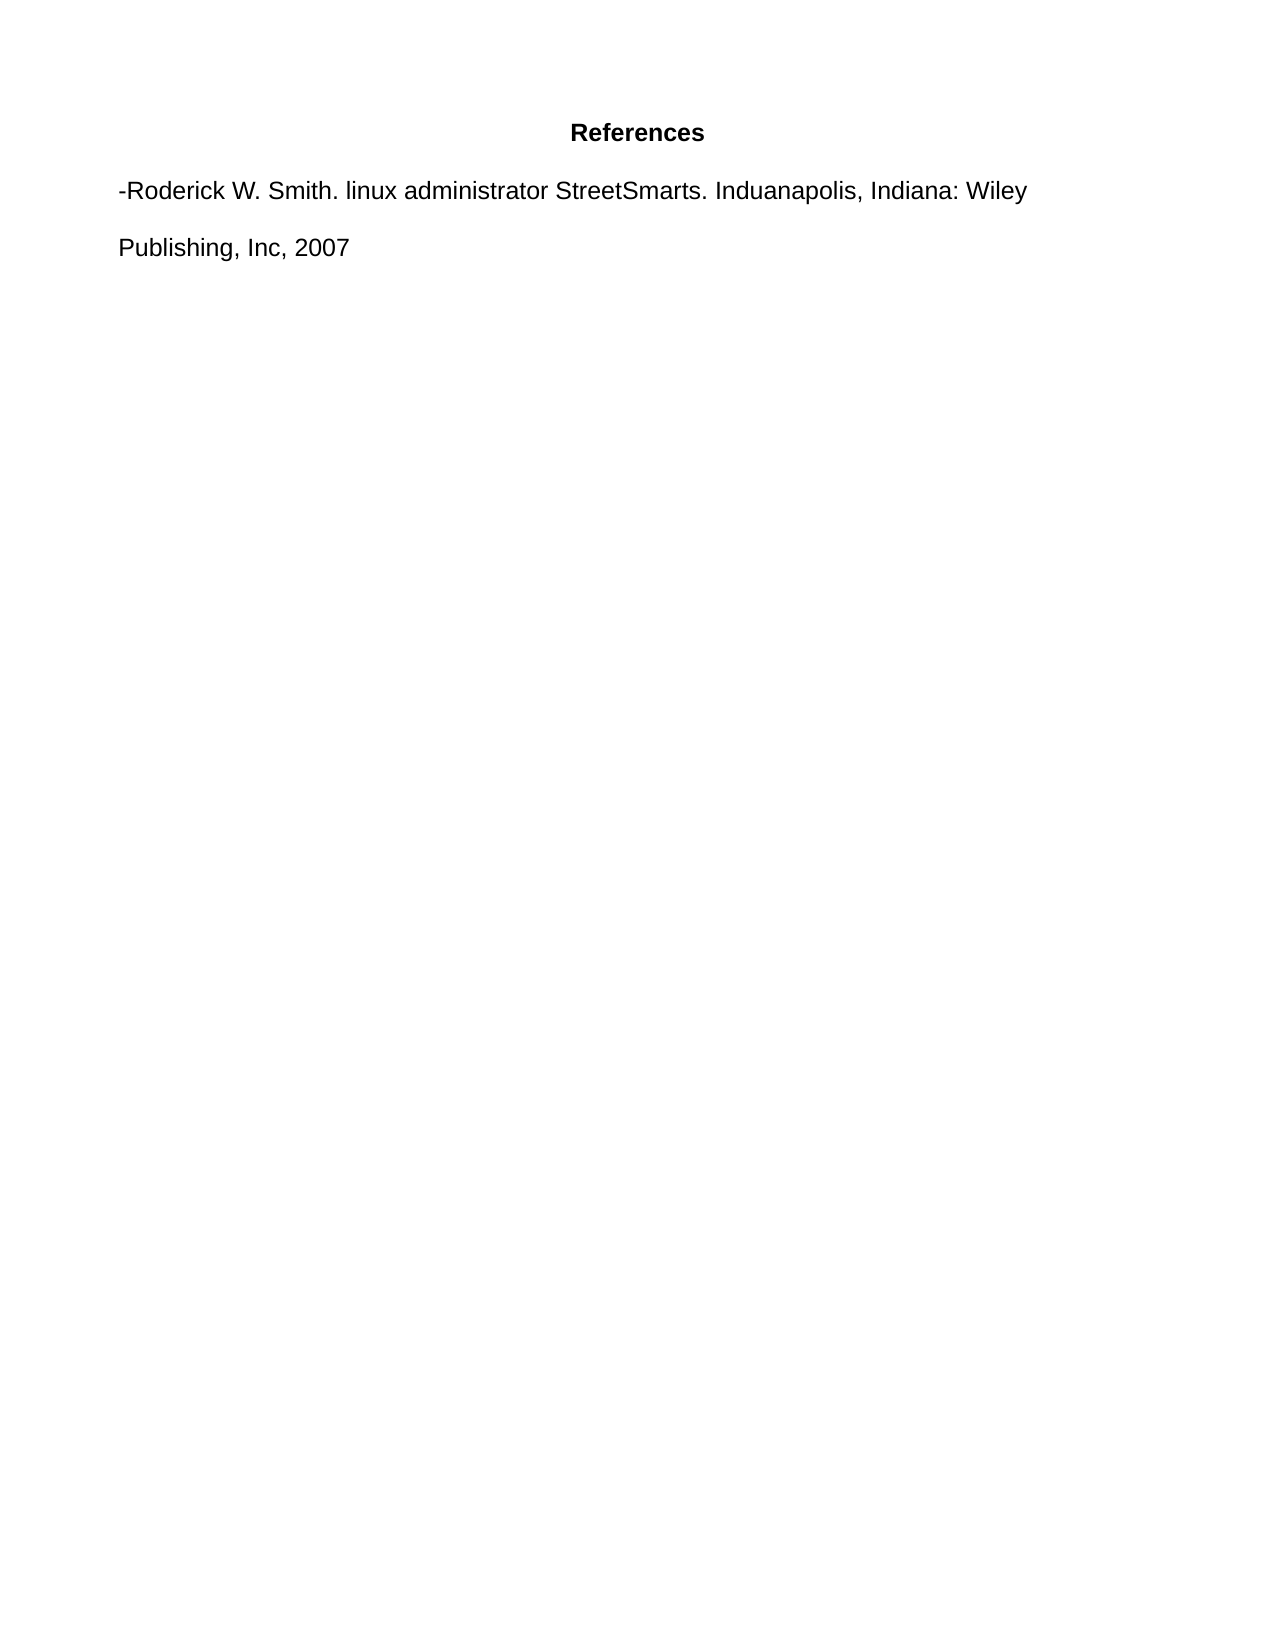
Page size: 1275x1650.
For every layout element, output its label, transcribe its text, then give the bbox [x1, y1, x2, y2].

text -Roderick W. Smith. linux administrator StreetSmarts. Induanapolis, Indiana: Wiley Publishing, Inc, 2007 [118, 176, 1157, 262]
text References [118, 118, 1157, 147]
